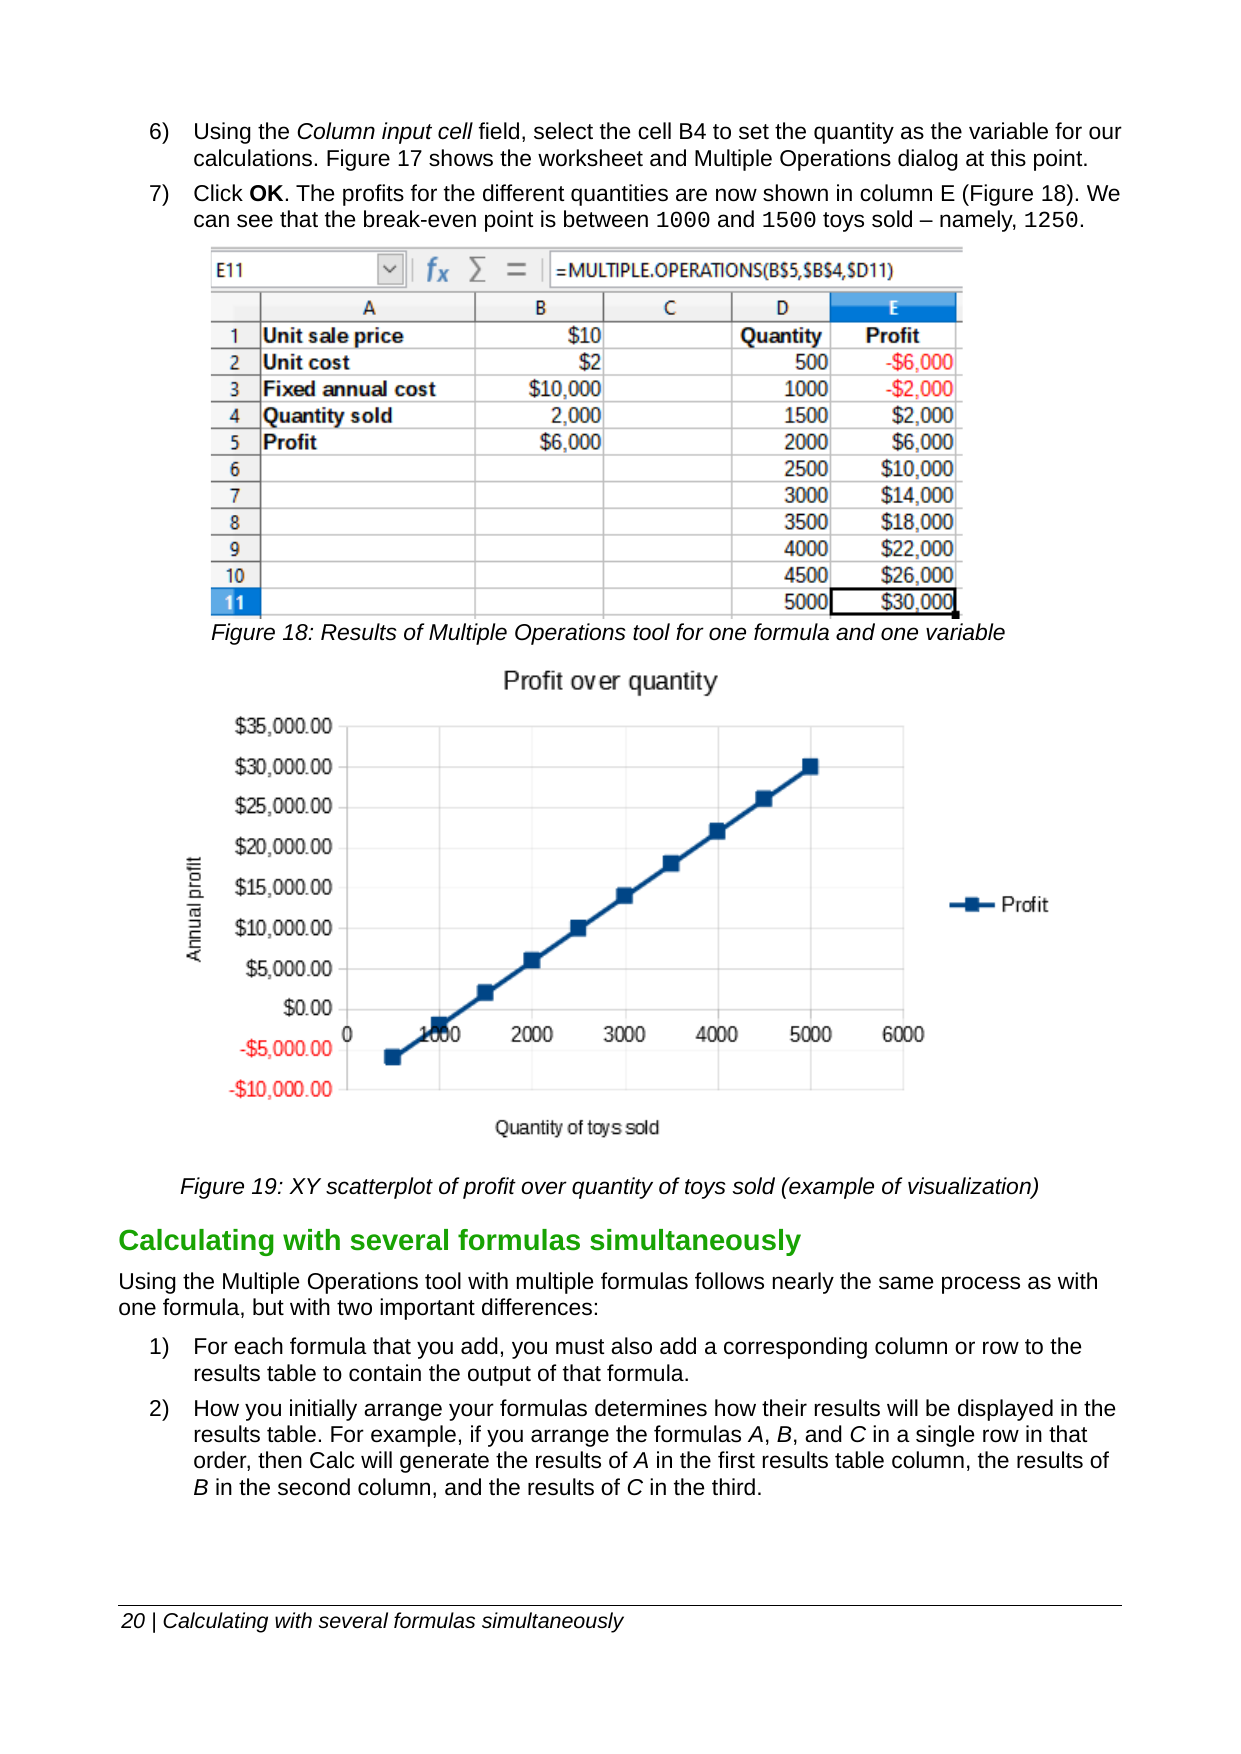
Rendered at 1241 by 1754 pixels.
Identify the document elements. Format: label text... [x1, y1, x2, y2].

subtitle Calculating with several formulas simultaneously [118, 1223, 1122, 1256]
text Using the Multiple Operations tool with multiple formulas follows nearly the same process as with one formula, but with two important differences: [118, 1268, 1122, 1321]
picture [180, 657, 1061, 1147]
text Figure 19: XY scatterplot of profit over quantity of toys sold (example of visualization) [180, 1147, 1060, 1199]
picture [210, 246, 963, 619]
list How you initially arrange your formulas determines how their results will be displayed in the results table. For example, if you arrange the formulas A, B, and C in a single row in that order, then Calc will generate the results of A in the first results table column, the results of B in the second column, and the results of C in the third. [169, 1395, 1122, 1500]
list Using the Column input cell field, select the cell B4 to set the quantity as the variable for our calculations. Figure 17 shows the worksheet and Multiple Operations dialog at this point. [169, 118, 1122, 171]
list Click OK. The profits for the different quantities are now shown in column E (Figure 18). We can see that the break-even point is between 1000 and 1500 toys sold – namely, 1250. [169, 180, 1122, 234]
text Figure 18: Results of Multiple Operations tool for one formula and one variable [211, 246, 1029, 645]
list For each formula that you add, you must also add a corresponding column or row to the results table to contain the output of that formula. [169, 1333, 1122, 1386]
